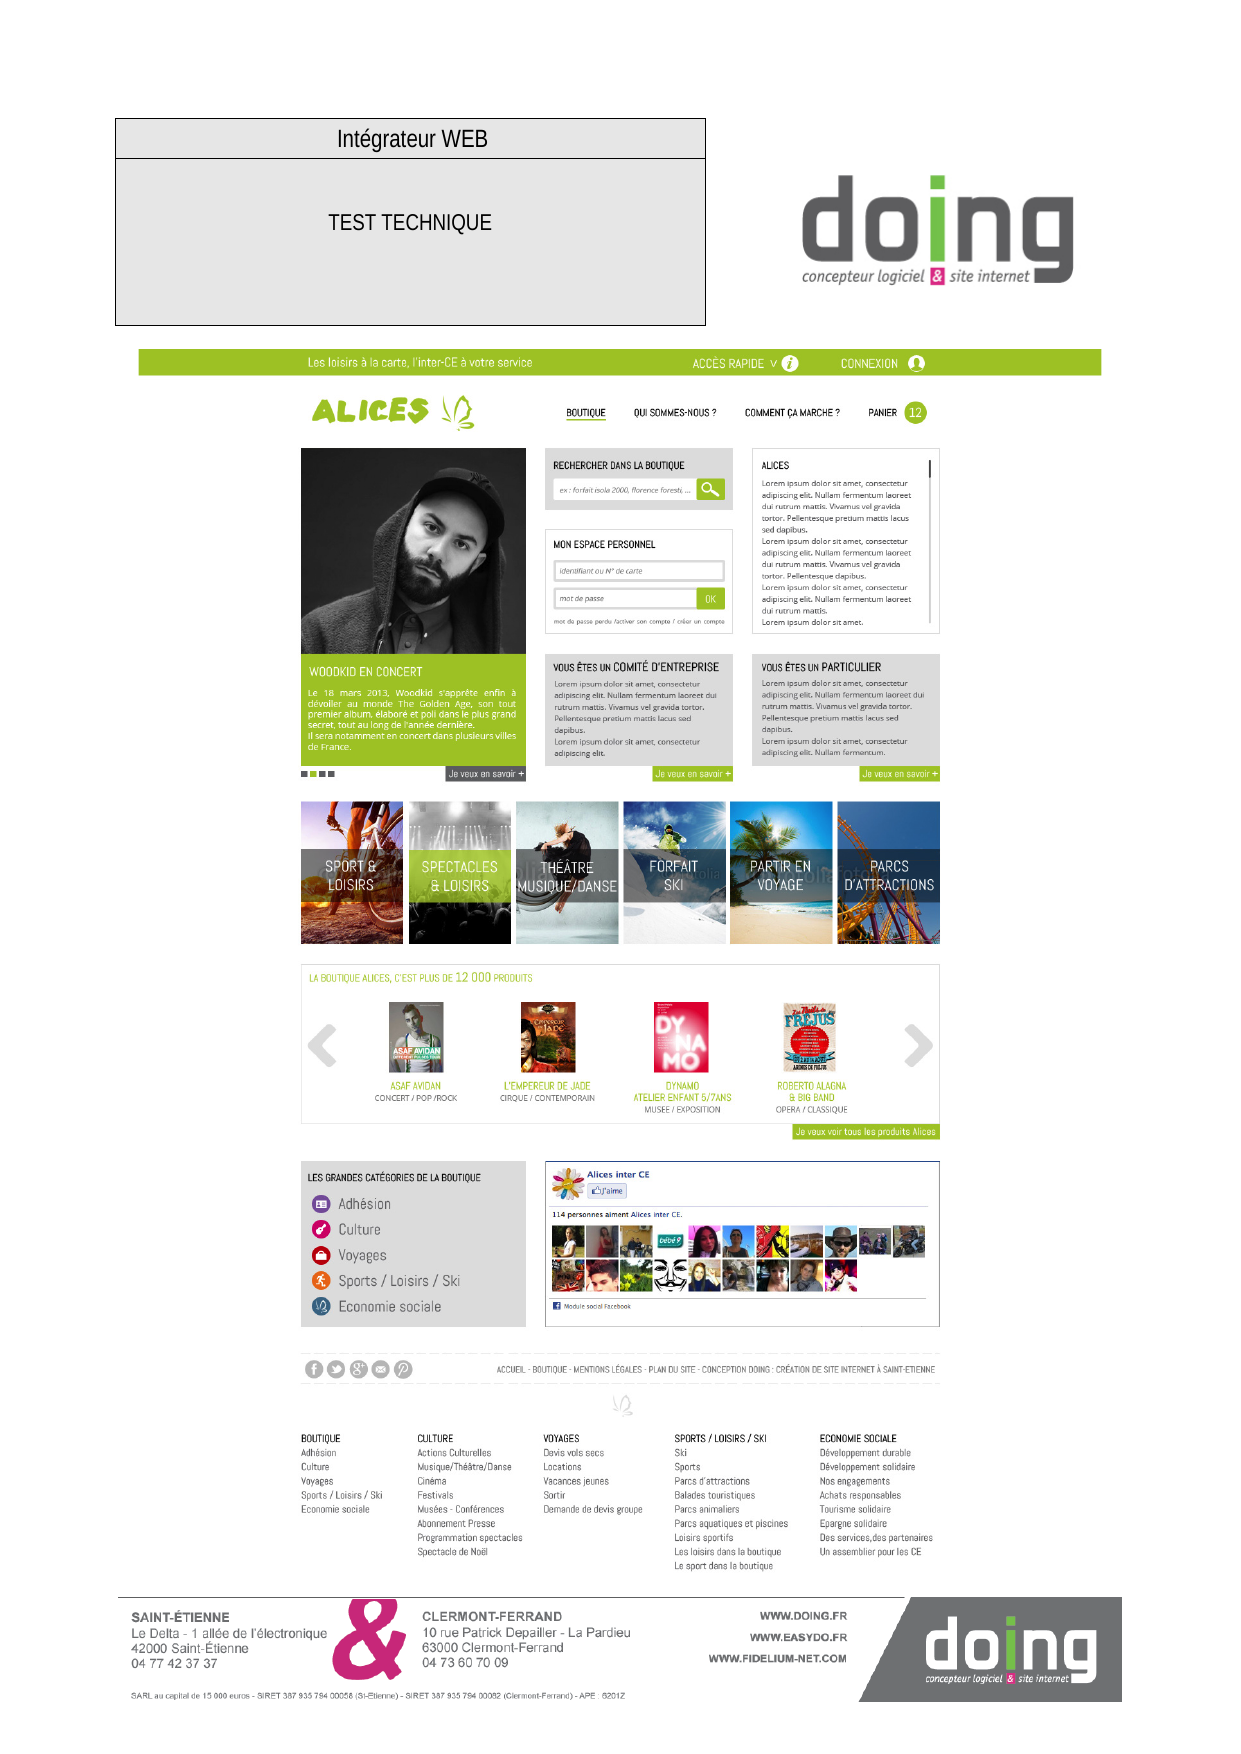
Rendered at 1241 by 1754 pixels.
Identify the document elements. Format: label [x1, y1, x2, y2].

picture [138, 349, 1102, 1574]
picture [784, 158, 1092, 300]
